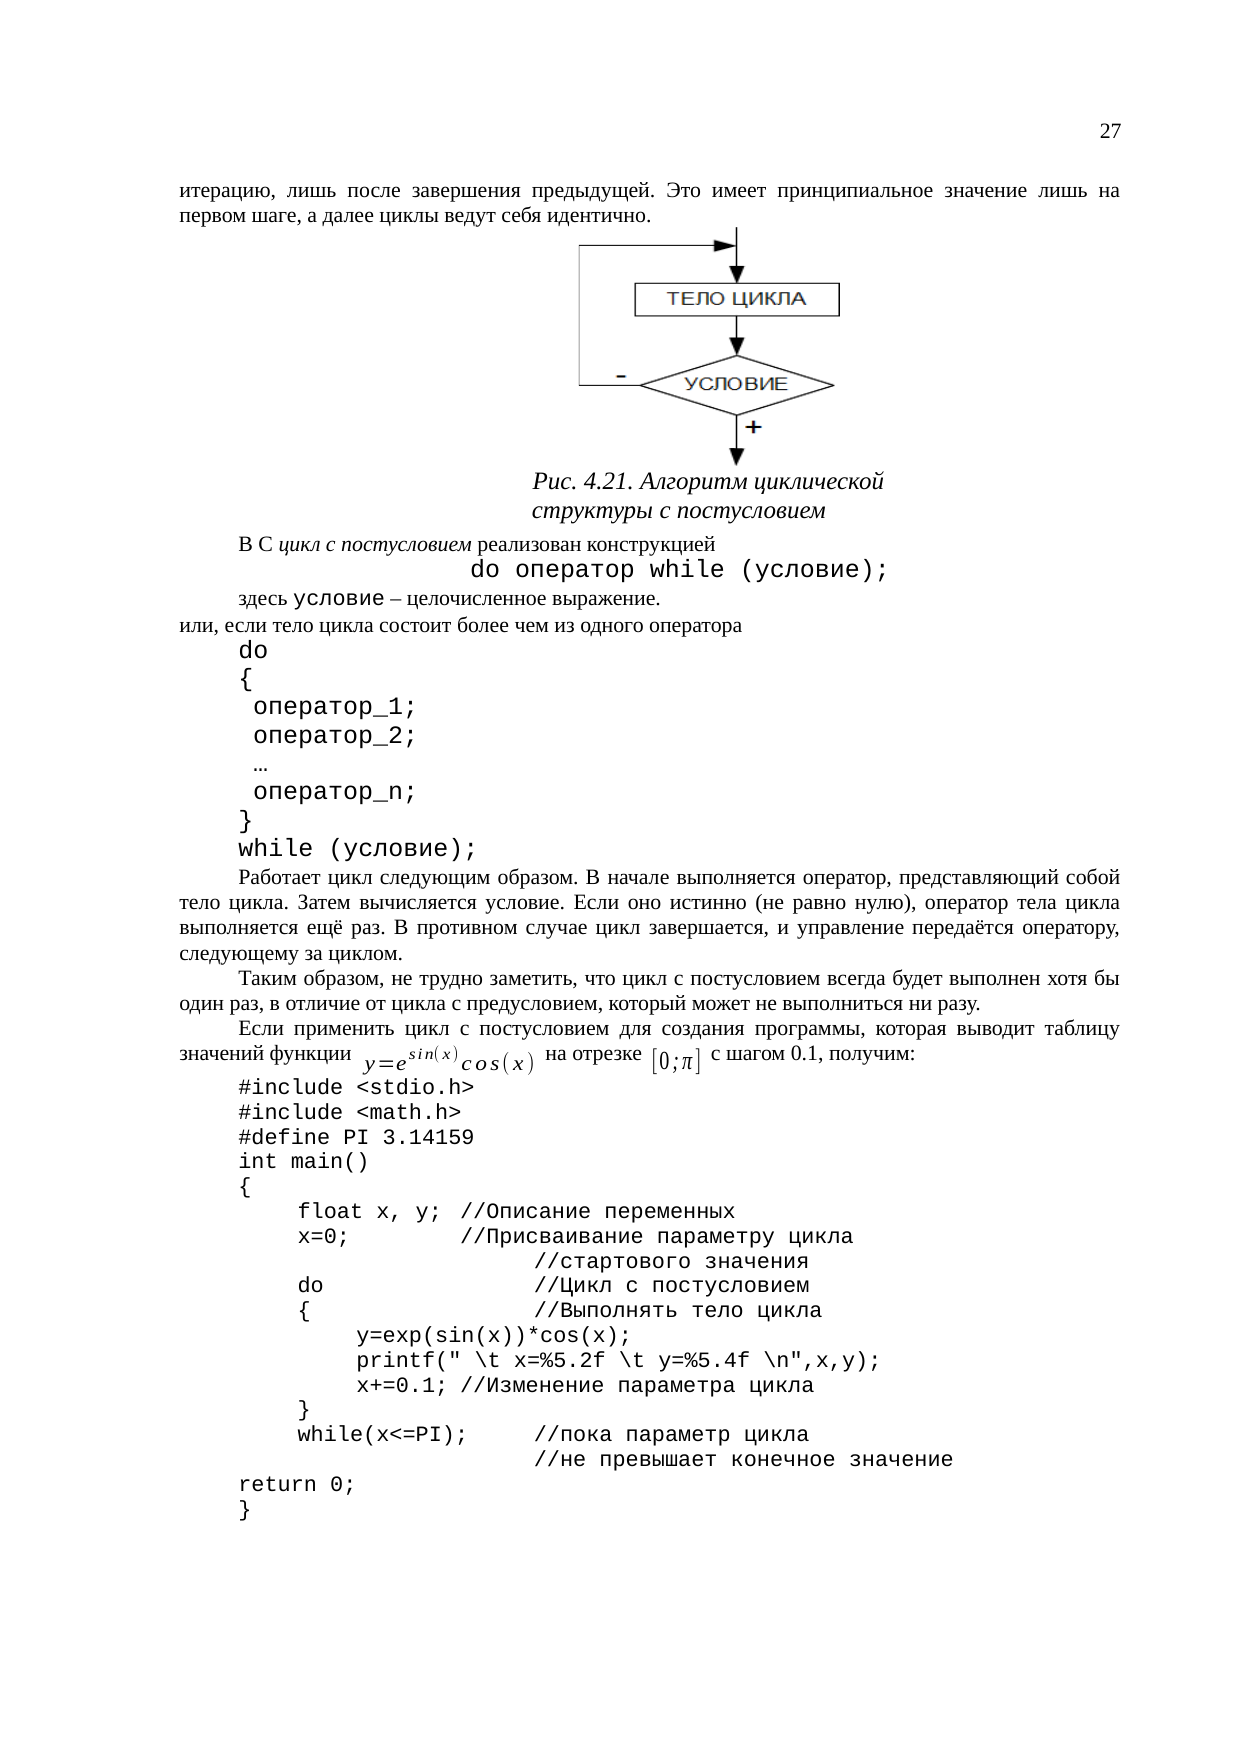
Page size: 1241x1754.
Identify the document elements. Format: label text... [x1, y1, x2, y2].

text do оператор while (условие); [179, 557, 1121, 585]
text #include <stdio.h> [238, 1076, 1121, 1101]
text или, если тело цикла состоит более чем из одного оператора [179, 612, 1121, 637]
text printf(" \t x=%5.2f \t y=%5.4f \n",x,y); [238, 1349, 1121, 1374]
picture [578, 227, 840, 467]
text //стартового значения [238, 1250, 1121, 1275]
text оператор_n; [179, 779, 1121, 807]
text #define PI 3.14159 [238, 1126, 1121, 1151]
text В С цикл с постусловием реализован конструкцией [179, 531, 1121, 557]
text do [179, 637, 1121, 666]
text y=exp(sin(x))*cos(x); [238, 1324, 1121, 1349]
text //не превышает конечное значение [238, 1448, 1121, 1473]
text Работает цикл следующим образом. В начале выполняется оператор, представляющий собой тело цикла. Затем вычисляется условие. Если оно истинно (не равно нулю), оператор тела цикла выполняется ещё раз. В противном случае цикл завершается, и управление передаётся оператору, следующему за циклом. [179, 864, 1121, 965]
text while(x<=PI); //пока параметр цикла [238, 1423, 1121, 1448]
text x+=0.1; //Изменение параметра цикла [238, 1374, 1121, 1399]
text оператор_1; [179, 694, 1121, 722]
text int main() [238, 1151, 1121, 1176]
text Рис. 4.21. Алгоритм циклической структуры с постусловием [468, 466, 891, 524]
text итерацию, лишь после завершения предыдущей. Это имеет принципиальное значение лишь на первом шаге, а далее циклы ведут себя идентично. [179, 177, 1121, 227]
text … [179, 751, 1121, 779]
text оператор_2; [179, 722, 1121, 751]
text Если применить цикл с постусловием для создания программы, которая выводит таблицу значений функции на отрезке с шагом 0.1, получим: [179, 1015, 1121, 1076]
text } [179, 807, 1121, 836]
text float x, y; //Описание переменных [238, 1200, 1121, 1225]
text do //Цикл с постусловием [238, 1275, 1121, 1299]
text return 0; [238, 1473, 1121, 1498]
text while (условие); [179, 836, 1121, 864]
text #include <math.h> [238, 1101, 1121, 1126]
text { [179, 666, 1121, 694]
text x=0; //Присваивание параметру цикла [238, 1225, 1121, 1250]
text } [238, 1498, 1121, 1523]
text здесь условие – целочисленное выражение. [179, 585, 1121, 612]
text } [238, 1399, 1121, 1423]
text Таким образом, не трудно заметить, что цикл с постусловием всегда будет выполнен хотя бы один раз, в отличие от цикла с предусловием, который может не выполниться ни разу. [179, 965, 1121, 1015]
text { [238, 1176, 1121, 1200]
text { //Выполнять тело цикла [238, 1299, 1121, 1324]
